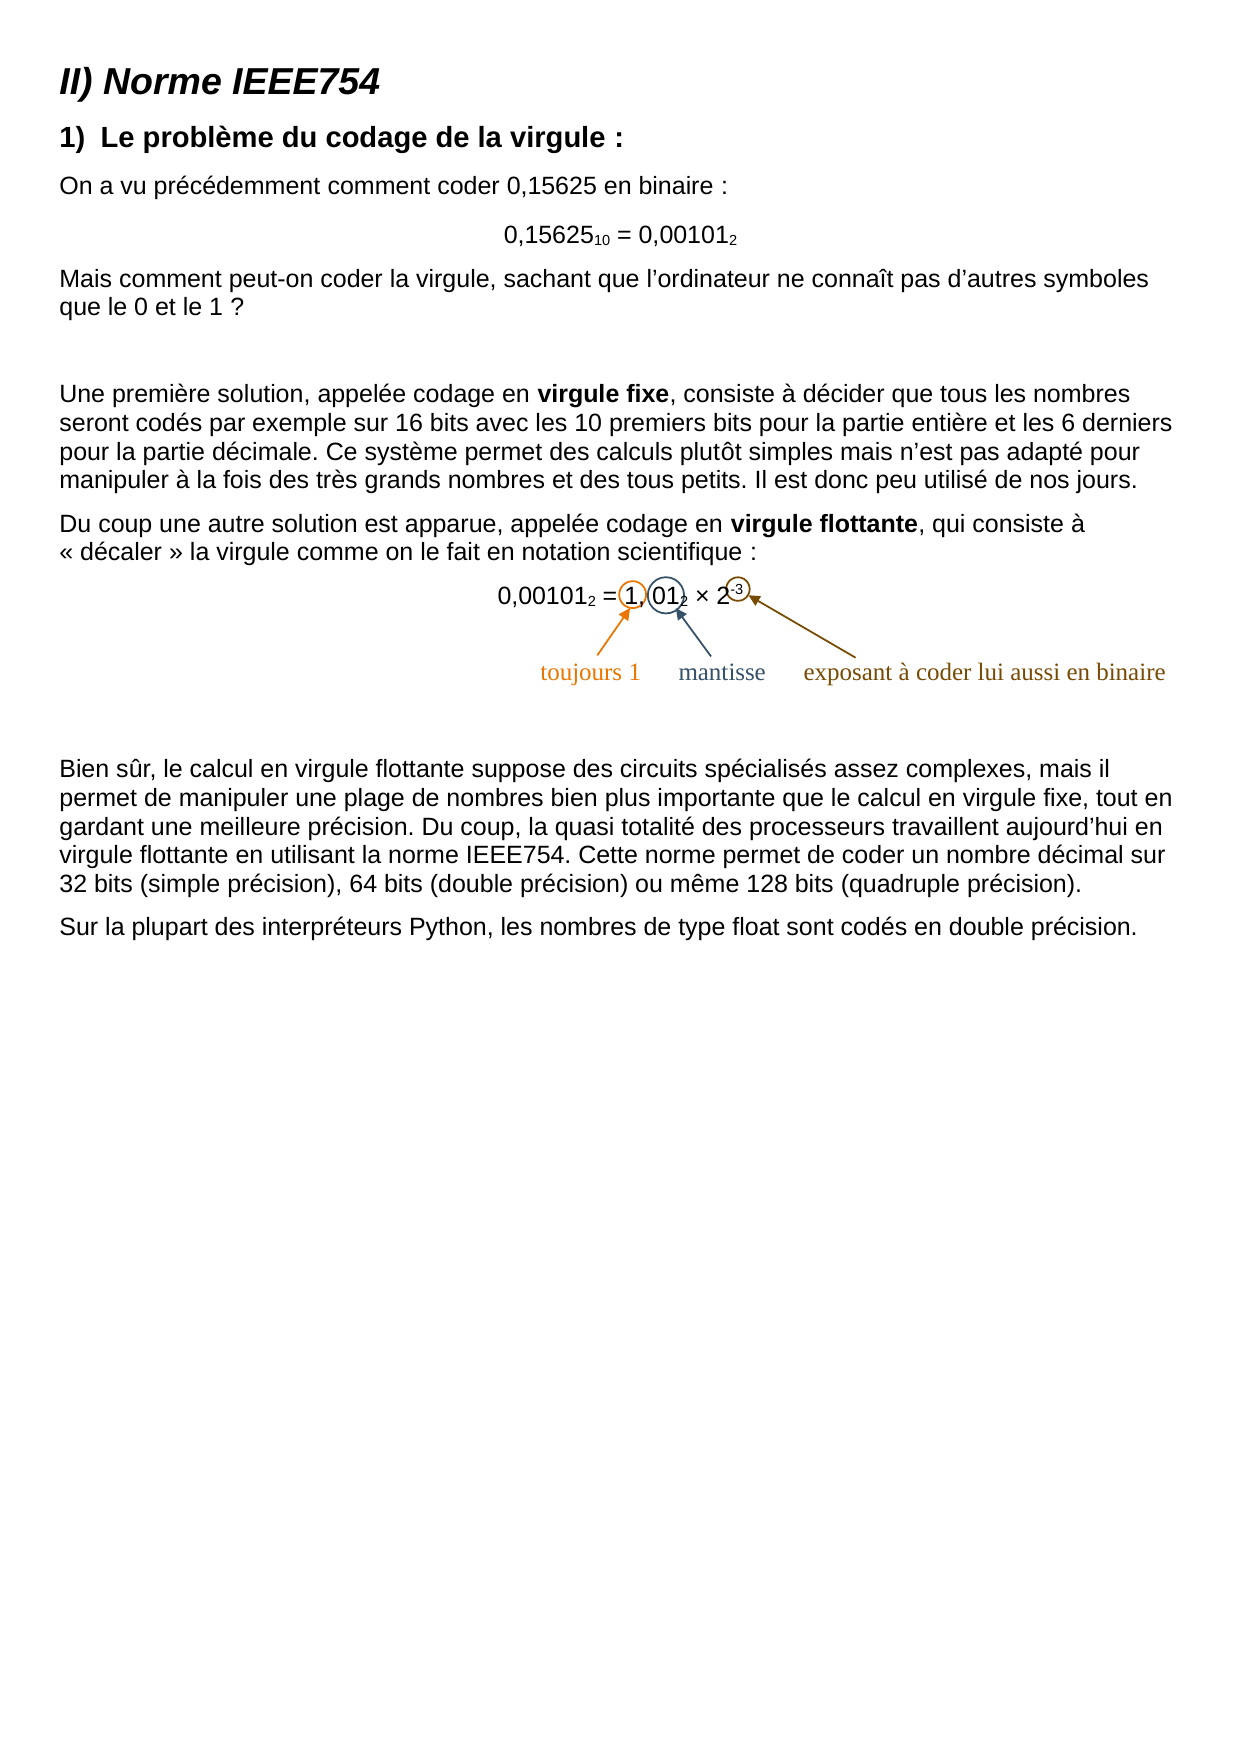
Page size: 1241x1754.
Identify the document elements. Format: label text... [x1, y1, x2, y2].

list Norme IEEE754 [59, 59, 1181, 102]
text 0,001012 = 1, 012 × 2-3 [649, 581, 683, 609]
text Du coup une autre solution est apparue, appelée codage en virgule flottante, qui consiste à « décaler » la virgule comme on le fait en notation scientifique : [59, 508, 1181, 566]
text 0,001012 = 1, 012 × 2-3 [621, 583, 645, 607]
text Sur la plupart des interpréteurs Python, les nombres de type float sont codés en double précision. [59, 912, 1181, 941]
text 0,001012 = 1, 012 × 2-3 [680, 581, 768, 609]
text Une première solution, appelée codage en virgule fixe, consiste à décider que tous les nombres seront codés par exemple sur 16 bits avec les 10 premiers bits pour la partie entière et les 6 derniers pour la partie décimale. Ce système permet des calculs plutôt simples mais n’est pas adapté pour manipuler à la fois des très grands nombres et des tous petits. Il est donc peu utilisé de nos jours. [59, 379, 1181, 494]
list Le problème du codage de la virgule : [59, 120, 1181, 153]
text 0,1562510 = 0,001012 [59, 220, 1181, 249]
text 0,001012 = 1, 012 × 2-3 [749, 581, 1181, 609]
text Mais comment peut-on coder la virgule, sachant que l’ordinateur ne connaît pas d’autres symboles que le 0 et le 1 ? [59, 263, 1181, 321]
text 0,001012 = 1, 012 × 2-3 [59, 581, 627, 609]
text On a vu précédemment comment coder 0,15625 en binaire : [59, 171, 1181, 200]
text Bien sûr, le calcul en virgule flottante suppose des circuits spécialisés assez complexes, mais il permet de manipuler une plage de nombres bien plus importante que le calcul en virgule fixe, tout en gardant une meilleure précision. Du coup, la quasi totalité des processeurs travaillent aujourd’hui en virgule flottante en utilisant la norme IEEE754. Cette norme permet de coder un nombre décimal sur 32 bits (simple précision), 64 bits (double précision) ou même 128 bits (quadruple précision). [59, 754, 1181, 898]
